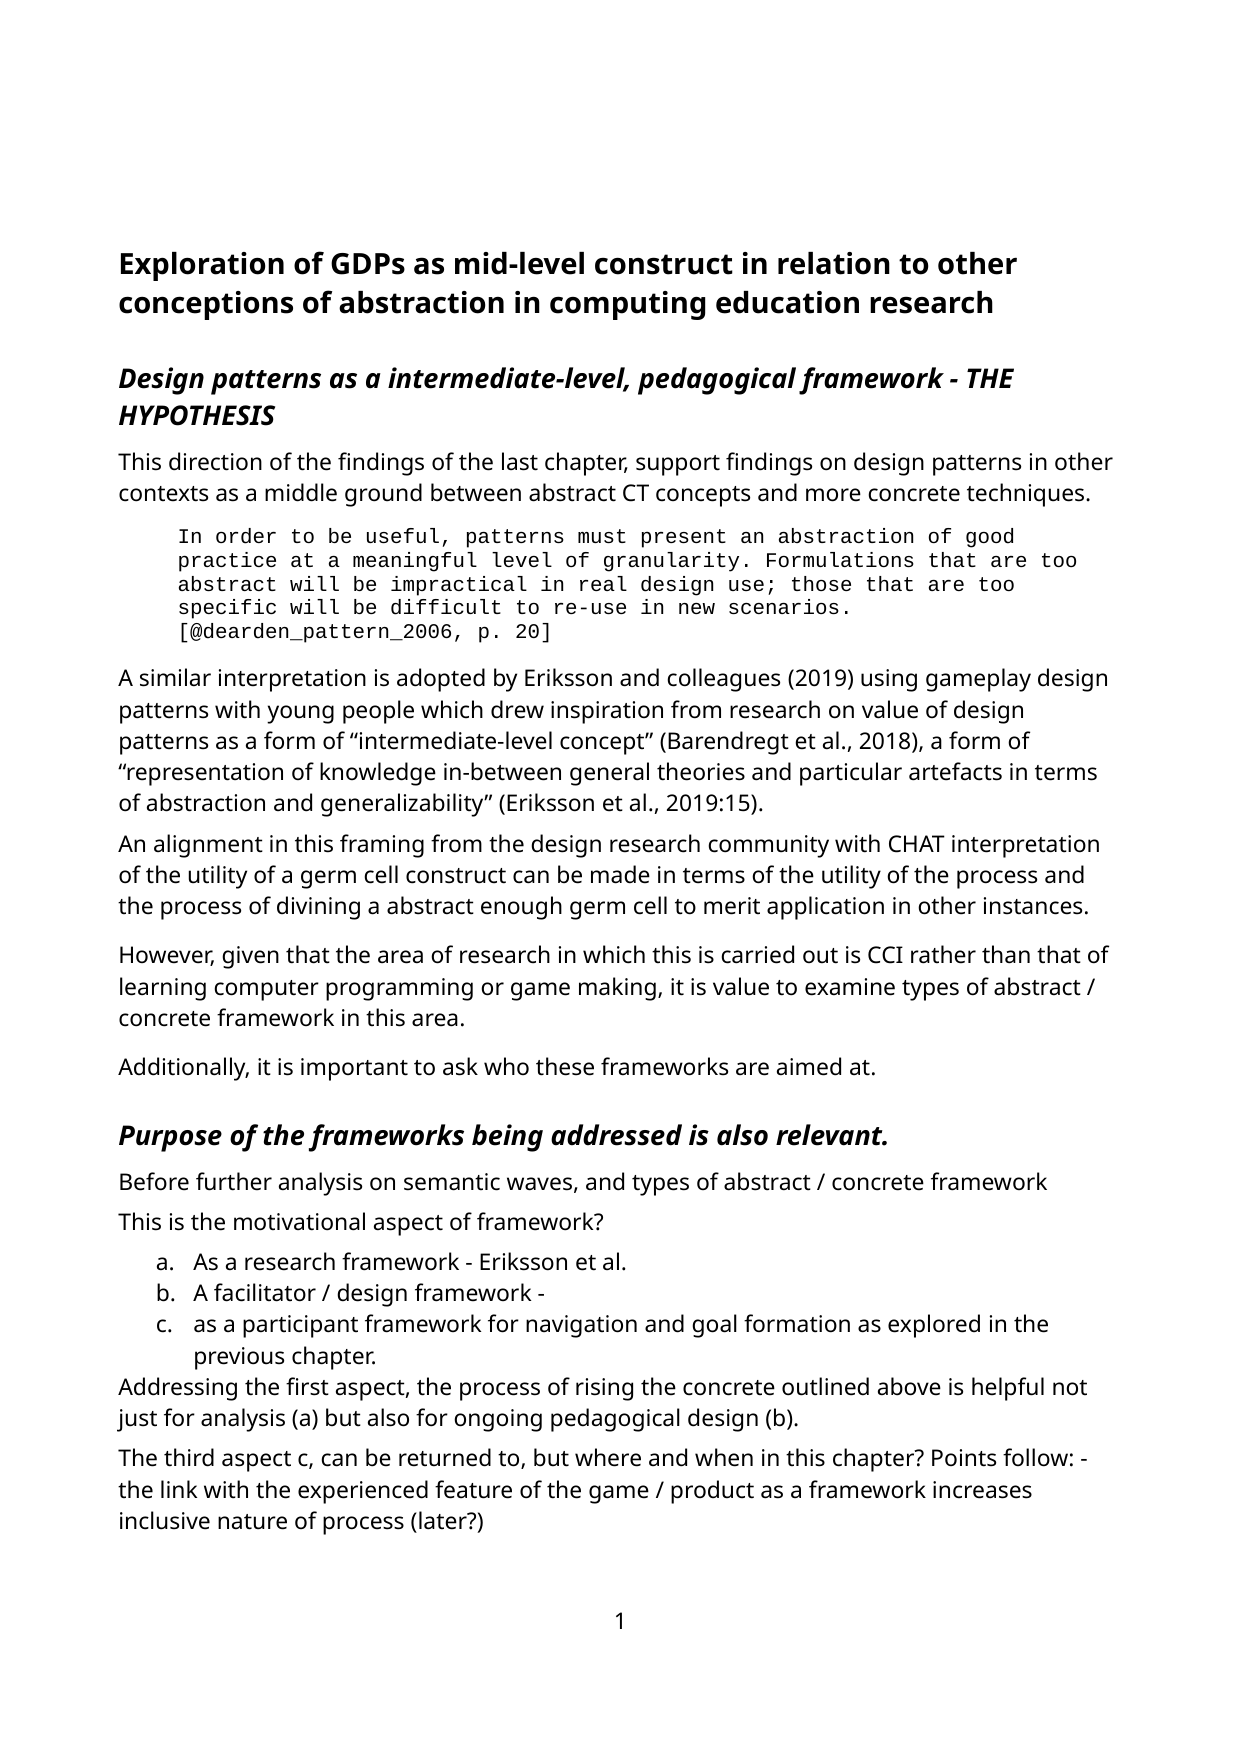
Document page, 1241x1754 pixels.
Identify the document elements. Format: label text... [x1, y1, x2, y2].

subtitle Design patterns as a intermediate-level, pedagogical framework - THE HYPOTHESIS [118, 360, 1122, 434]
list as a participant framework for navigation and goal formation as explored in the previous chapter. [156, 1308, 1122, 1371]
text An alignment in this framing from the design research community with CHAT interpretation of the utility of a germ cell construct can be made in terms of the utility of the process and the process of divining a abstract enough germ cell to merit application in other instances. [118, 827, 1122, 921]
text However, given that the area of research in which this is carried out is CCI rather than that of learning computer programming or game making, it is value to examine types of abstract / concrete framework in this area. [118, 939, 1122, 1033]
text The third aspect c, can be returned to, but where and when in this chapter? Points follow: - the link with the experienced feature of the game / product as a framework increases inclusive nature of process (later?) [118, 1442, 1122, 1536]
text Addressing the first aspect, the process of rising the concrete outlined above is helpful not just for analysis (a) but also for ongoing pedagogical design (b). [118, 1371, 1122, 1433]
list As a research framework - Eriksson et al. [156, 1246, 1122, 1277]
text Additionally, it is important to ask who these frameworks are aimed at. [118, 1051, 1122, 1082]
text This is the motivational aspect of framework? [118, 1206, 1122, 1237]
subtitle Purpose of the frameworks being addressed is also relevant. [118, 1116, 1122, 1153]
text A similar interpretation is adopted by Eriksson and colleagues (2019) using gameplay design patterns with young people which drew inspiration from research on value of design patterns as a form of “intermediate-level concept” (Barendregt et al., 2018), a form of “representation of knowledge in-between general theories and particular artefacts in terms of abstraction and generalizability” (Eriksson et al., 2019:15). [118, 662, 1122, 818]
subtitle Exploration of GDPs as mid-level construct in relation to other conceptions of abstraction in computing education research [118, 243, 1122, 322]
list A facilitator / design framework - [156, 1277, 1122, 1308]
text In order to be useful, patterns must present an abstraction of good practice at a meaningful level of granularity. Formulations that are too abstract will be impractical in real design use; those that are too specific will be difficult to re-use in new scenarios.[@dearden_pattern_2006, p. 20] [177, 526, 1122, 644]
text Before further analysis on semantic waves, and types of abstract / concrete framework [118, 1165, 1122, 1197]
text This direction of the findings of the last chapter, support findings on design patterns in other contexts as a middle ground between abstract CT concepts and more concrete techniques. [118, 446, 1122, 509]
